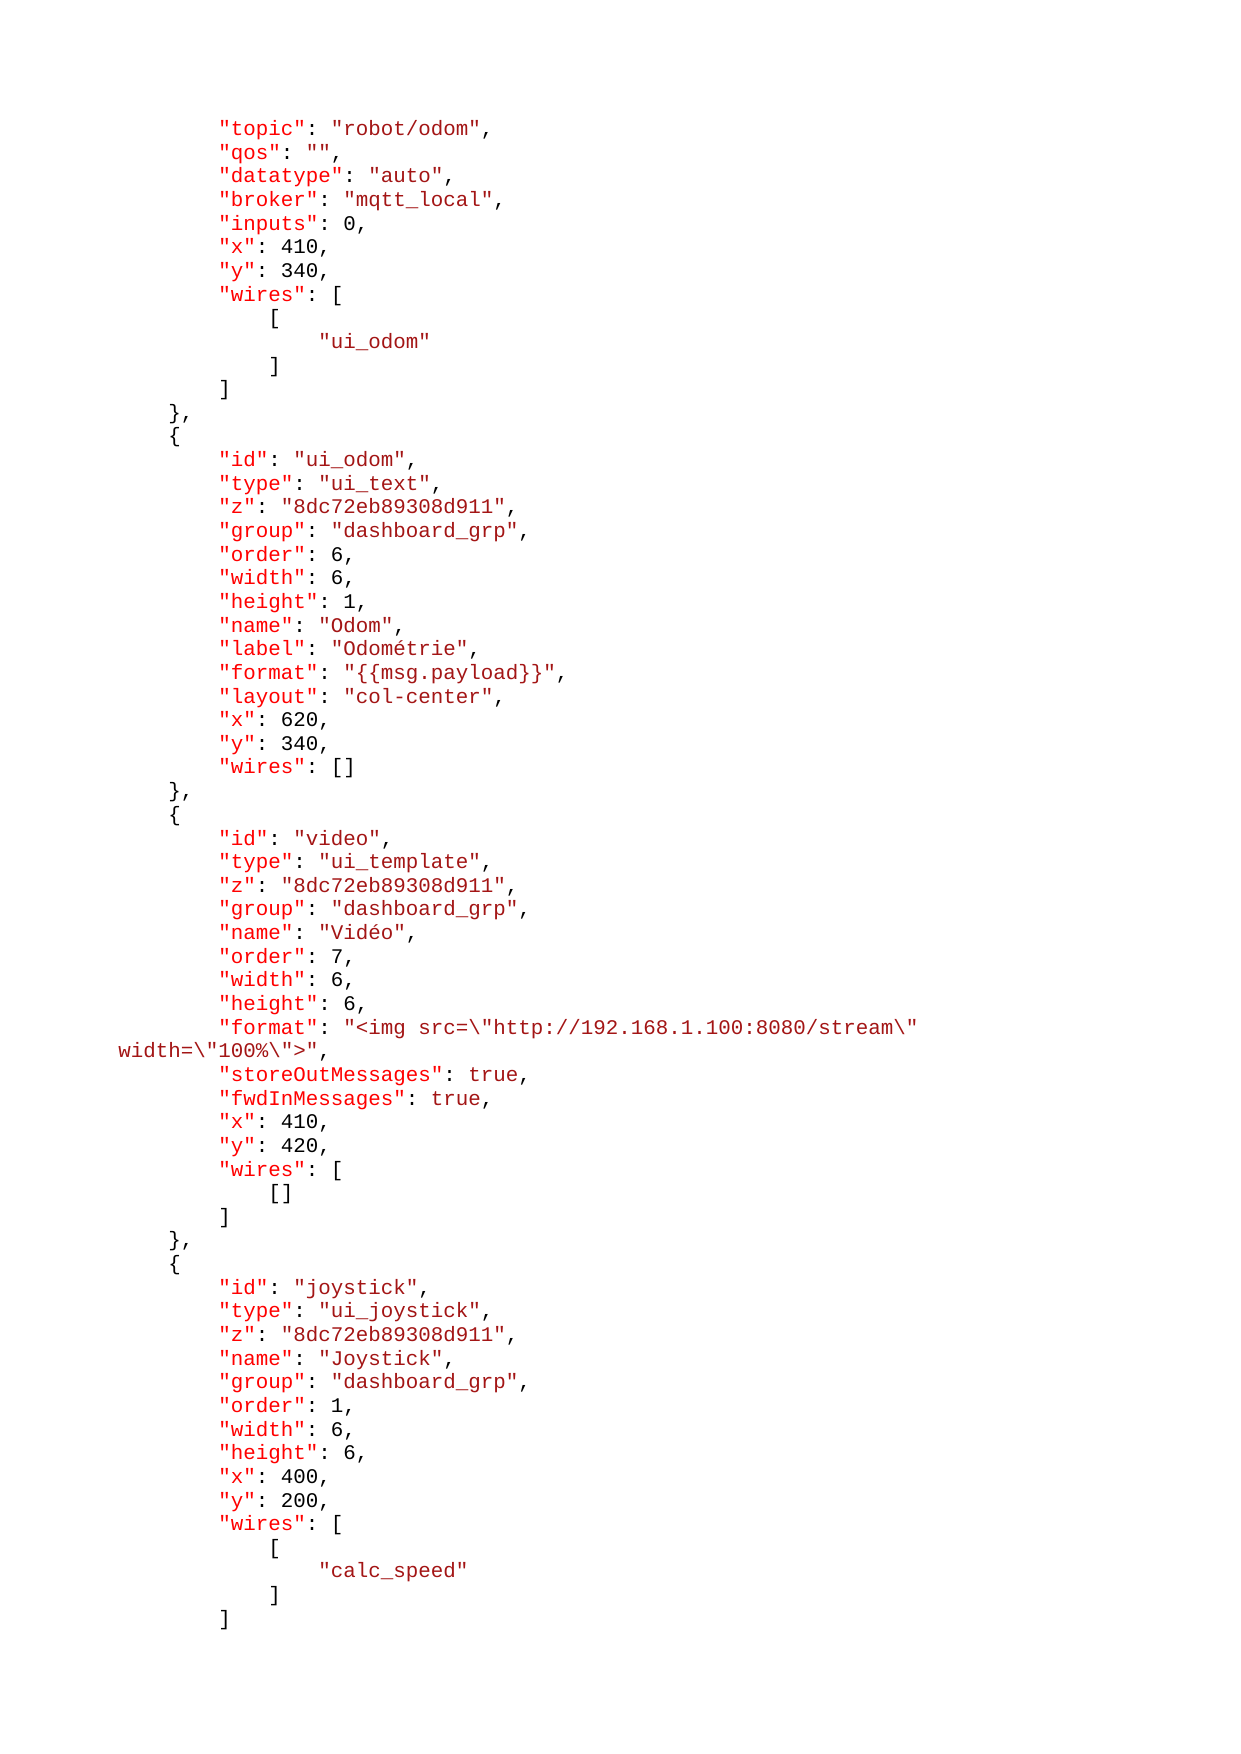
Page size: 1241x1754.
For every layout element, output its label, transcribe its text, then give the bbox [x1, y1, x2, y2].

text "id": "ui_odom", [118, 449, 1122, 473]
text "x": 410, [118, 236, 1122, 260]
text ] [118, 1584, 1122, 1608]
text "storeOutMessages": true, [118, 1064, 1122, 1088]
text "order": 1, [118, 1395, 1122, 1419]
text "z": "8dc72eb89308d911", [118, 875, 1122, 898]
text "name": "Odom", [118, 615, 1122, 638]
text "wires": [ [118, 284, 1122, 307]
text "order": 6, [118, 544, 1122, 567]
text }, [118, 780, 1122, 804]
text "type": "ui_joystick", [118, 1300, 1122, 1324]
text "layout": "col-center", [118, 686, 1122, 709]
text "group": "dashboard_grp", [118, 1371, 1122, 1395]
text }, [118, 402, 1122, 426]
text "y": 340, [118, 733, 1122, 757]
text "format": "{{msg.payload}}", [118, 662, 1122, 686]
text "width": 6, [118, 969, 1122, 993]
text "height": 1, [118, 591, 1122, 615]
text "x": 410, [118, 1111, 1122, 1135]
text "id": "joystick", [118, 1277, 1122, 1300]
text "z": "8dc72eb89308d911", [118, 1324, 1122, 1348]
text "width": 6, [118, 1419, 1122, 1442]
text [ [118, 307, 1122, 331]
text "ui_odom" [118, 331, 1122, 354]
text "type": "ui_template", [118, 851, 1122, 875]
text [ [118, 1537, 1122, 1561]
text ] [118, 1206, 1122, 1229]
text "name": "Vidéo", [118, 922, 1122, 946]
text "z": "8dc72eb89308d911", [118, 496, 1122, 520]
text ] [118, 378, 1122, 402]
text ] [118, 354, 1122, 378]
text "type": "ui_text", [118, 473, 1122, 496]
text "topic": "robot/odom", [118, 118, 1122, 142]
text "x": 400, [118, 1466, 1122, 1489]
text "id": "video", [118, 827, 1122, 851]
text [] [118, 1182, 1122, 1206]
text "inputs": 0, [118, 213, 1122, 236]
text "wires": [] [118, 757, 1122, 780]
text "calc_speed" [118, 1561, 1122, 1584]
text }, [118, 1229, 1122, 1253]
text { [118, 426, 1122, 449]
text "fwdInMessages": true, [118, 1088, 1122, 1111]
text "wires": [ [118, 1158, 1122, 1182]
text "y": 420, [118, 1135, 1122, 1158]
text "group": "dashboard_grp", [118, 520, 1122, 544]
text "y": 340, [118, 260, 1122, 284]
text "label": "Odométrie", [118, 638, 1122, 662]
text "datatype": "auto", [118, 165, 1122, 189]
text "height": 6, [118, 1442, 1122, 1466]
text "broker": "mqtt_local", [118, 189, 1122, 213]
text "height": 6, [118, 993, 1122, 1017]
text "group": "dashboard_grp", [118, 898, 1122, 922]
text "wires": [ [118, 1513, 1122, 1537]
text { [118, 804, 1122, 827]
text ] [118, 1608, 1122, 1631]
text "width": 6, [118, 567, 1122, 591]
text "qos": "", [118, 142, 1122, 165]
text "x": 620, [118, 709, 1122, 733]
text "format": "<img src=\"http://192.168.1.100:8080/stream\" width=\"100%\">", [118, 1017, 1122, 1064]
text { [118, 1253, 1122, 1277]
text "order": 7, [118, 946, 1122, 969]
text "y": 200, [118, 1489, 1122, 1513]
text "name": "Joystick", [118, 1348, 1122, 1371]
